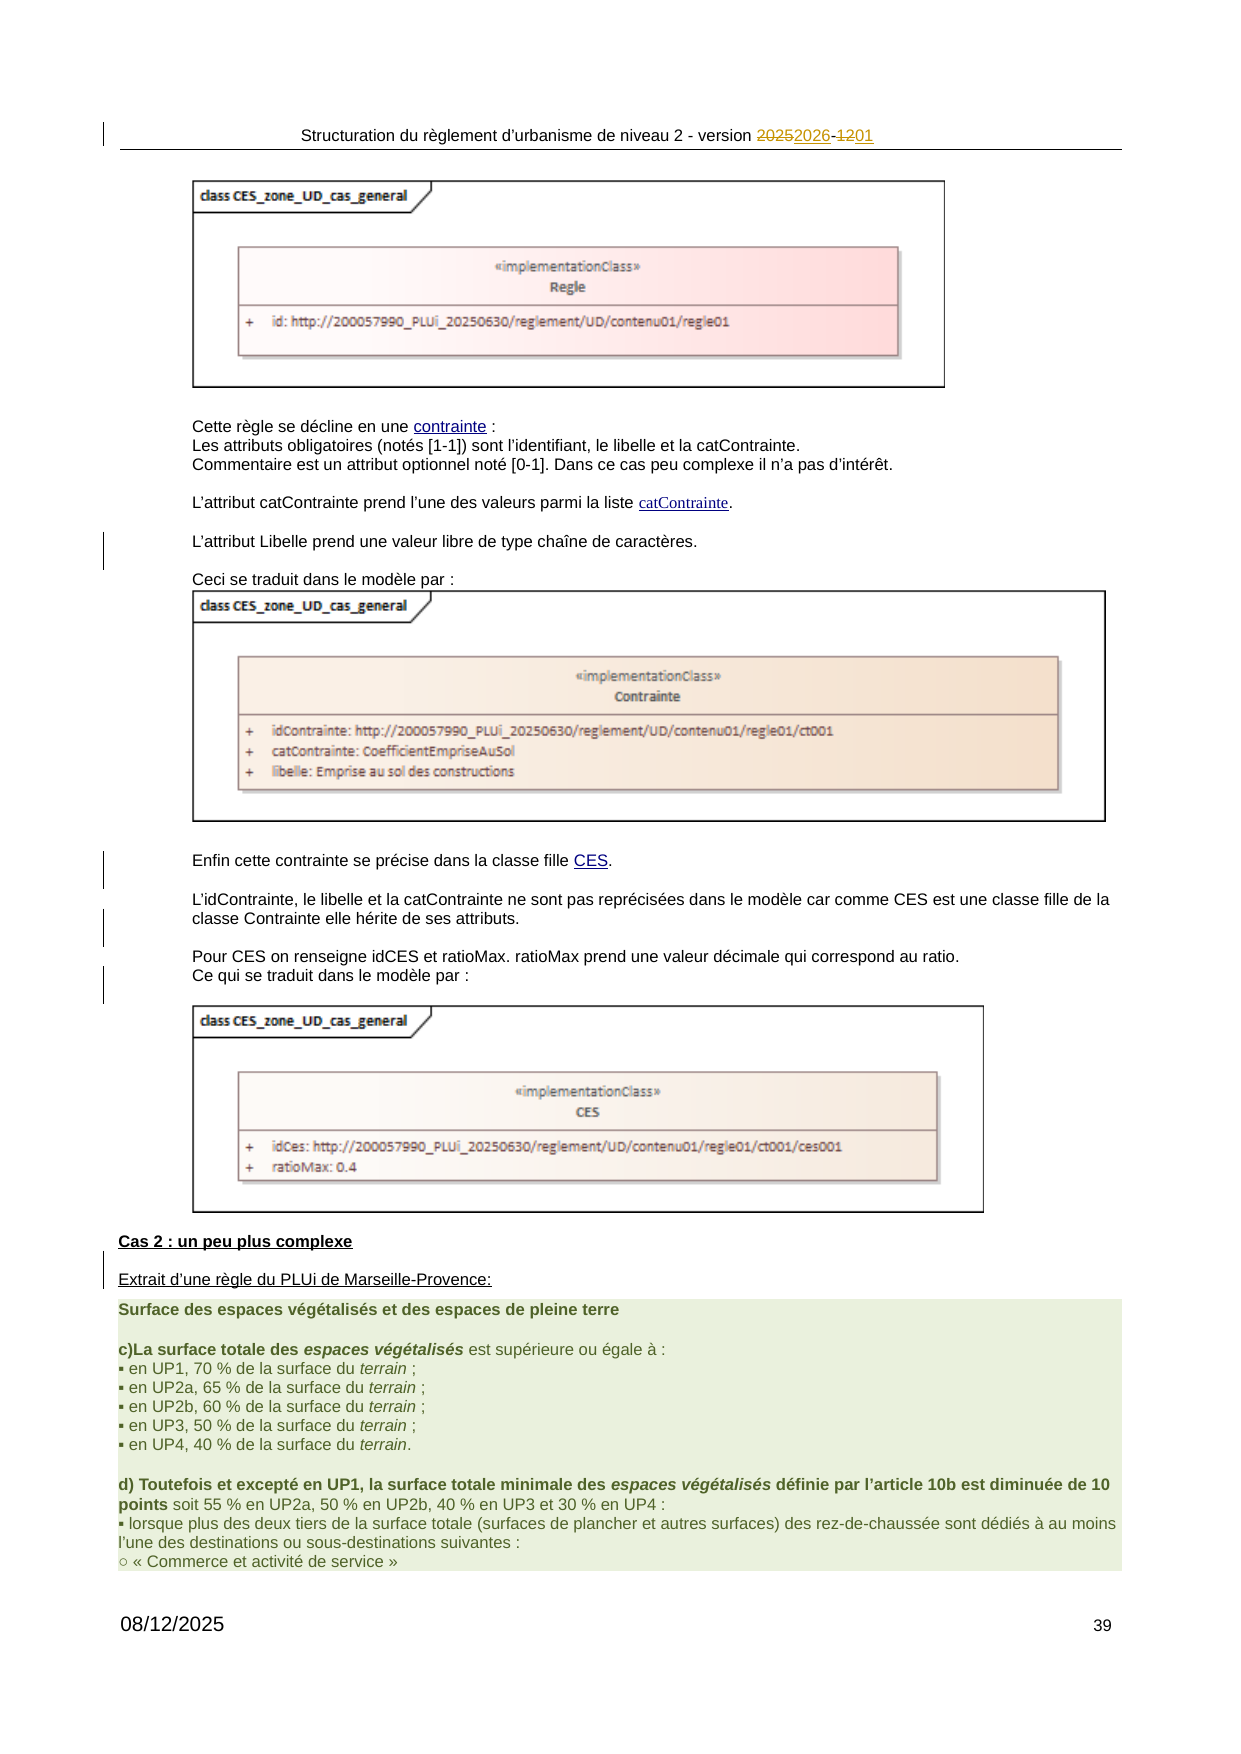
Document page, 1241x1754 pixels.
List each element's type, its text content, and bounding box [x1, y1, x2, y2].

text Extrait d’une règle du PLUi de Marseille-Provence: [118, 1270, 1122, 1289]
picture [191, 179, 945, 388]
text Enfin cette contrainte se précise dans la classe fille CES. [192, 851, 1122, 870]
picture [191, 589, 1106, 822]
text Pour CES on renseigne idCES et ratioMax. ratioMax prend une valeur décimale qui correspond au ratio. [192, 947, 1122, 966]
text Ce qui se traduit dans le modèle par : [192, 966, 1122, 985]
text Ceci se traduit dans le modèle par : [192, 570, 1122, 589]
text c)La surface totale des espaces végétalisés est supérieure ou égale à : ▪ en UP1, 70 % de la surface du terrain ; ▪ en UP2a, 65 % de la surface du terrain ; ▪ en UP2b, 60 % de la surface du terrain ; ▪ en UP3, 50 % de la surface du terrain ; ▪ en UP4, 40 % de la surface du terrain. [118, 1339, 1122, 1454]
text L’attribut Libelle prend une valeur libre de type chaîne de caractères. [192, 532, 1122, 551]
text d) Toutefois et excepté en UP1, la surface totale minimale des espaces végétalisés définie par l’article 10b est diminuée de 10 points soit 55 % en UP2a, 50 % en UP2b, 40 % en UP3 et 30 % en UP4 : ▪ lorsque plus des deux tiers de la surface totale (surfaces de plancher et autres surfaces) des rez-de-chaussée sont dédiés à au moins l’une des destinations ou sous-destinations suivantes : ○ « Commerce et activité de service » [118, 1475, 1122, 1571]
text Cette règle se décline en une contrainte : [192, 417, 1122, 436]
text Cas 2 : un peu plus complexe [118, 1231, 1122, 1251]
text Surface des espaces végétalisés et des espaces de pleine terre [118, 1299, 1122, 1318]
text L’attribut catContrainte prend l’une des valeurs parmi la liste catContrainte. [192, 493, 1122, 512]
text Les attributs obligatoires (notés [1-1]) sont l’identifiant, le libelle et la catContrainte. [192, 436, 1122, 455]
text L’idContrainte, le libelle et la catContrainte ne sont pas reprécisées dans le modèle car comme CES est une classe fille de la classe Contrainte elle hérite de ses attributs. [192, 889, 1122, 928]
picture [191, 1004, 984, 1213]
text Commentaire est un attribut optionnel noté [0-1]. Dans ce cas peu complexe il n’a pas d’intérêt. [192, 455, 1122, 474]
